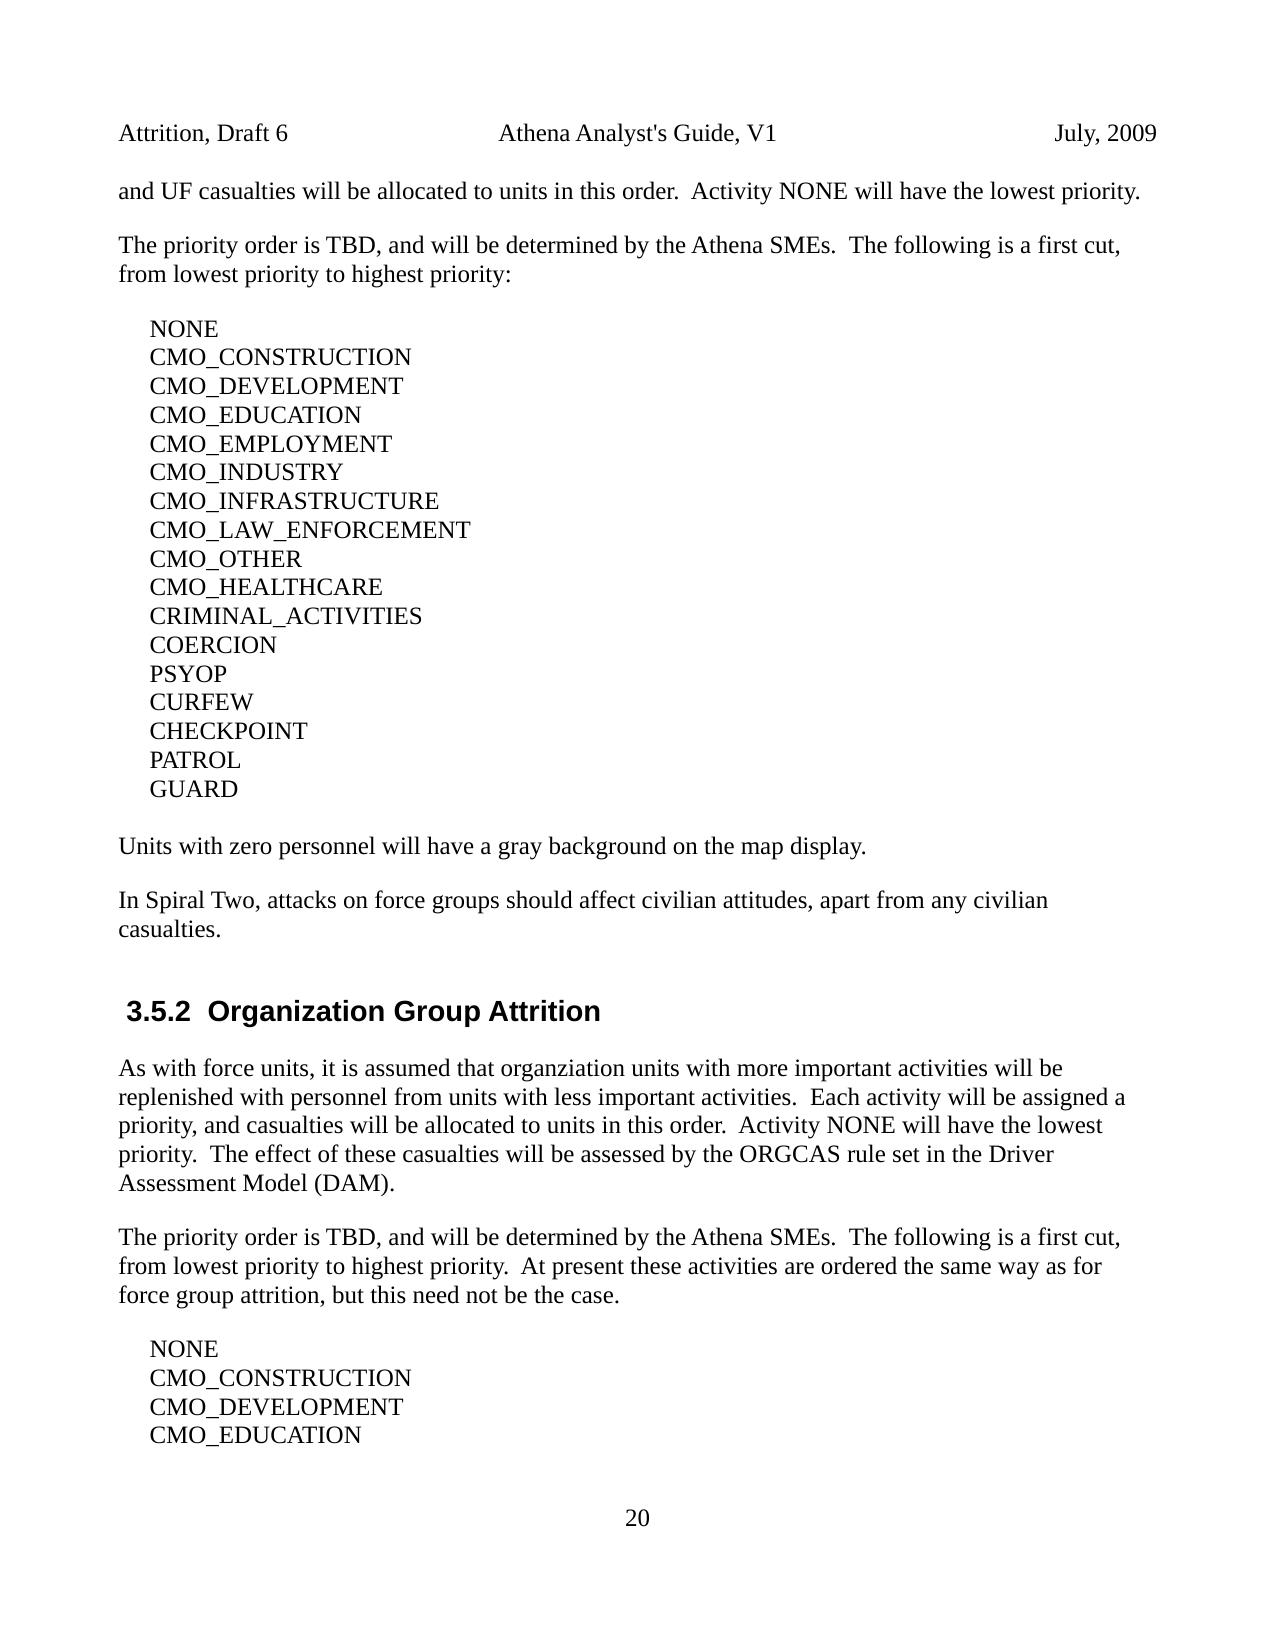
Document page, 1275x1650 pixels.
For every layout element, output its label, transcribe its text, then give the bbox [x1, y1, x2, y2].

text CMO_DEVELOPMENT [149, 1392, 1157, 1420]
text CMO_INDUSTRY [149, 457, 1157, 486]
subtitle Organization Group Attrition [118, 994, 1157, 1027]
text CMO_LAW_ENFORCEMENT [149, 515, 1157, 544]
text The priority order is TBD, and will be determined by the Athena SMEs. The following is a first cut, from lowest priority to highest priority. At present these activities are ordered the same way as for force group attrition, but this need not be the case. [118, 1222, 1157, 1308]
text NONE [149, 314, 1157, 342]
text CMO_HEALTHCARE [149, 572, 1157, 601]
text PATROL [149, 745, 1157, 774]
text CMO_EDUCATION [149, 400, 1157, 429]
text PSYOP [149, 659, 1157, 687]
text In Spiral Two, attacks on force groups should affect civilian attitudes, apart from any civilian casualties. [118, 885, 1157, 943]
text CMO_EMPLOYMENT [149, 429, 1157, 457]
text As with force units, it is assumed that organziation units with more important activities will be replenished with personnel from units with less important activities. Each activity will be assigned a priority, and casualties will be allocated to units in this order. Activity NONE will have the lowest priority. The effect of these casualties will be assessed by the ORGCAS rule set in the Driver Assessment Model (DAM). [118, 1053, 1157, 1197]
text and UF casualties will be allocated to units in this order. Activity NONE will have the lowest priority. [118, 176, 1157, 205]
text CMO_INFRASTRUCTURE [149, 486, 1157, 515]
text CURFEW [149, 687, 1157, 716]
text CRIMINAL_ACTIVITIES [149, 601, 1157, 630]
text CHECKPOINT [149, 716, 1157, 745]
text CMO_CONSTRUCTION [149, 1363, 1157, 1392]
text CMO_DEVELOPMENT [149, 371, 1157, 400]
text GUARD [149, 774, 1157, 802]
text NONE [149, 1334, 1157, 1363]
text The priority order is TBD, and will be determined by the Athena SMEs. The following is a first cut, from lowest priority to highest priority: [118, 231, 1157, 288]
text COERCION [149, 630, 1157, 659]
text Units with zero personnel will have a gray background on the map display. [118, 831, 1157, 860]
text CMO_OTHER [149, 544, 1157, 572]
text CMO_EDUCATION [149, 1420, 1157, 1449]
text CMO_CONSTRUCTION [149, 342, 1157, 371]
